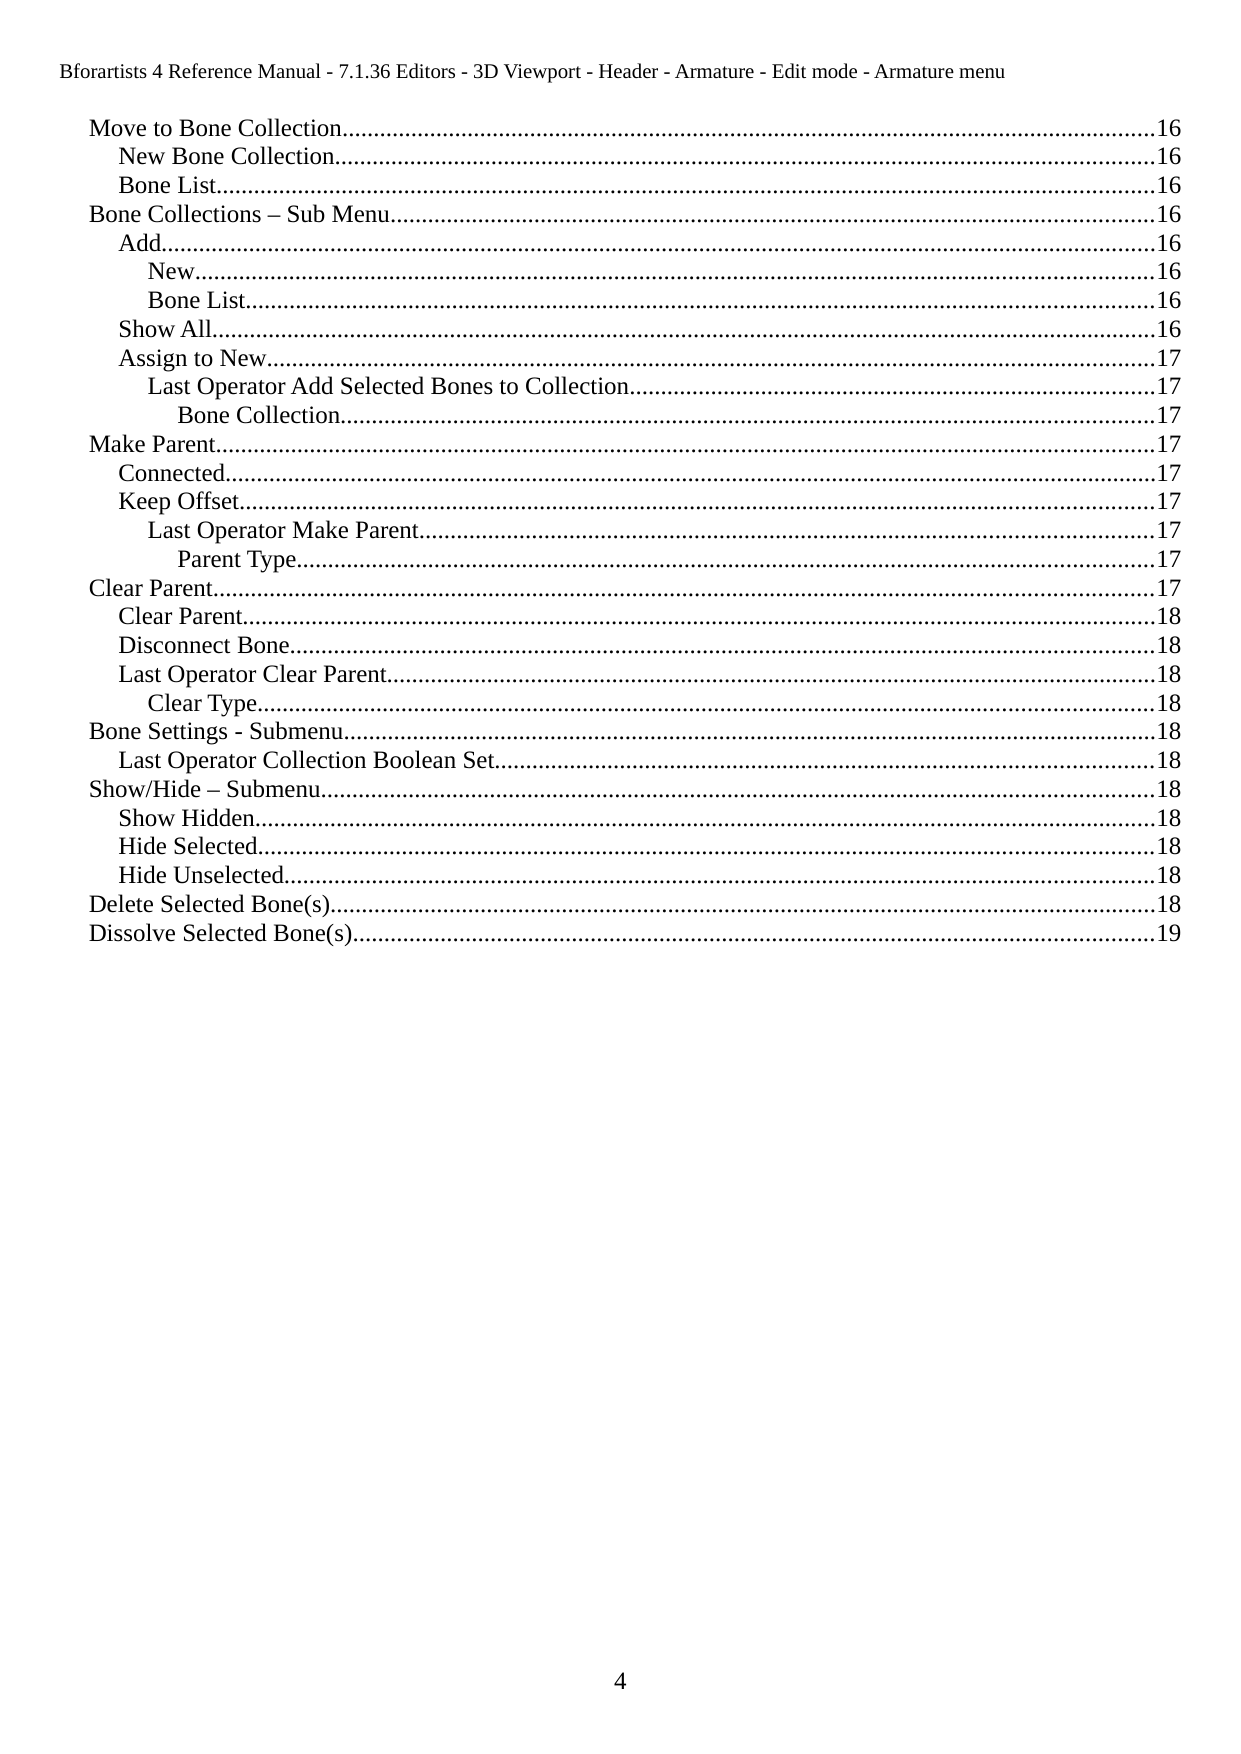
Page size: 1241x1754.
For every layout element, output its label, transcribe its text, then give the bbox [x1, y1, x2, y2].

text Hide Unselected 18 [118, 860, 1181, 889]
text Bone Collections – Sub Menu 16 [88, 199, 1181, 228]
text Add 16 [118, 228, 1181, 256]
text Disconnect Bone 18 [118, 630, 1181, 659]
text Dissolve Selected Bone(s) 19 [88, 918, 1181, 946]
text Clear Parent 18 [118, 601, 1181, 630]
text Make Parent 17 [88, 429, 1181, 458]
text Hide Selected 18 [118, 831, 1181, 860]
text Last Operator Add Selected Bones to Collection 17 [147, 371, 1181, 400]
text Clear Parent 17 [88, 573, 1181, 601]
text Clear Type 18 [147, 688, 1181, 716]
text Show All 16 [118, 314, 1181, 343]
text Parent Type 17 [177, 544, 1181, 573]
text Connected 17 [118, 458, 1181, 486]
text Move to Bone Collection 16 [88, 113, 1181, 141]
text New 16 [147, 256, 1181, 285]
text Assign to New 17 [118, 343, 1181, 371]
text Delete Selected Bone(s) 18 [88, 889, 1181, 918]
text Bone Settings - Submenu 18 [88, 716, 1181, 745]
text Show/Hide – Submenu 18 [88, 774, 1181, 803]
text Bone List 16 [118, 170, 1181, 199]
text Last Operator Collection Boolean Set 18 [118, 745, 1181, 774]
text New Bone Collection 16 [118, 141, 1181, 170]
text Keep Offset 17 [118, 486, 1181, 515]
text Bone List 16 [147, 285, 1181, 314]
text Last Operator Make Parent 17 [147, 515, 1181, 544]
text Last Operator Clear Parent 18 [118, 659, 1181, 688]
text Bone Collection 17 [177, 400, 1181, 429]
text Show Hidden 18 [118, 803, 1181, 831]
